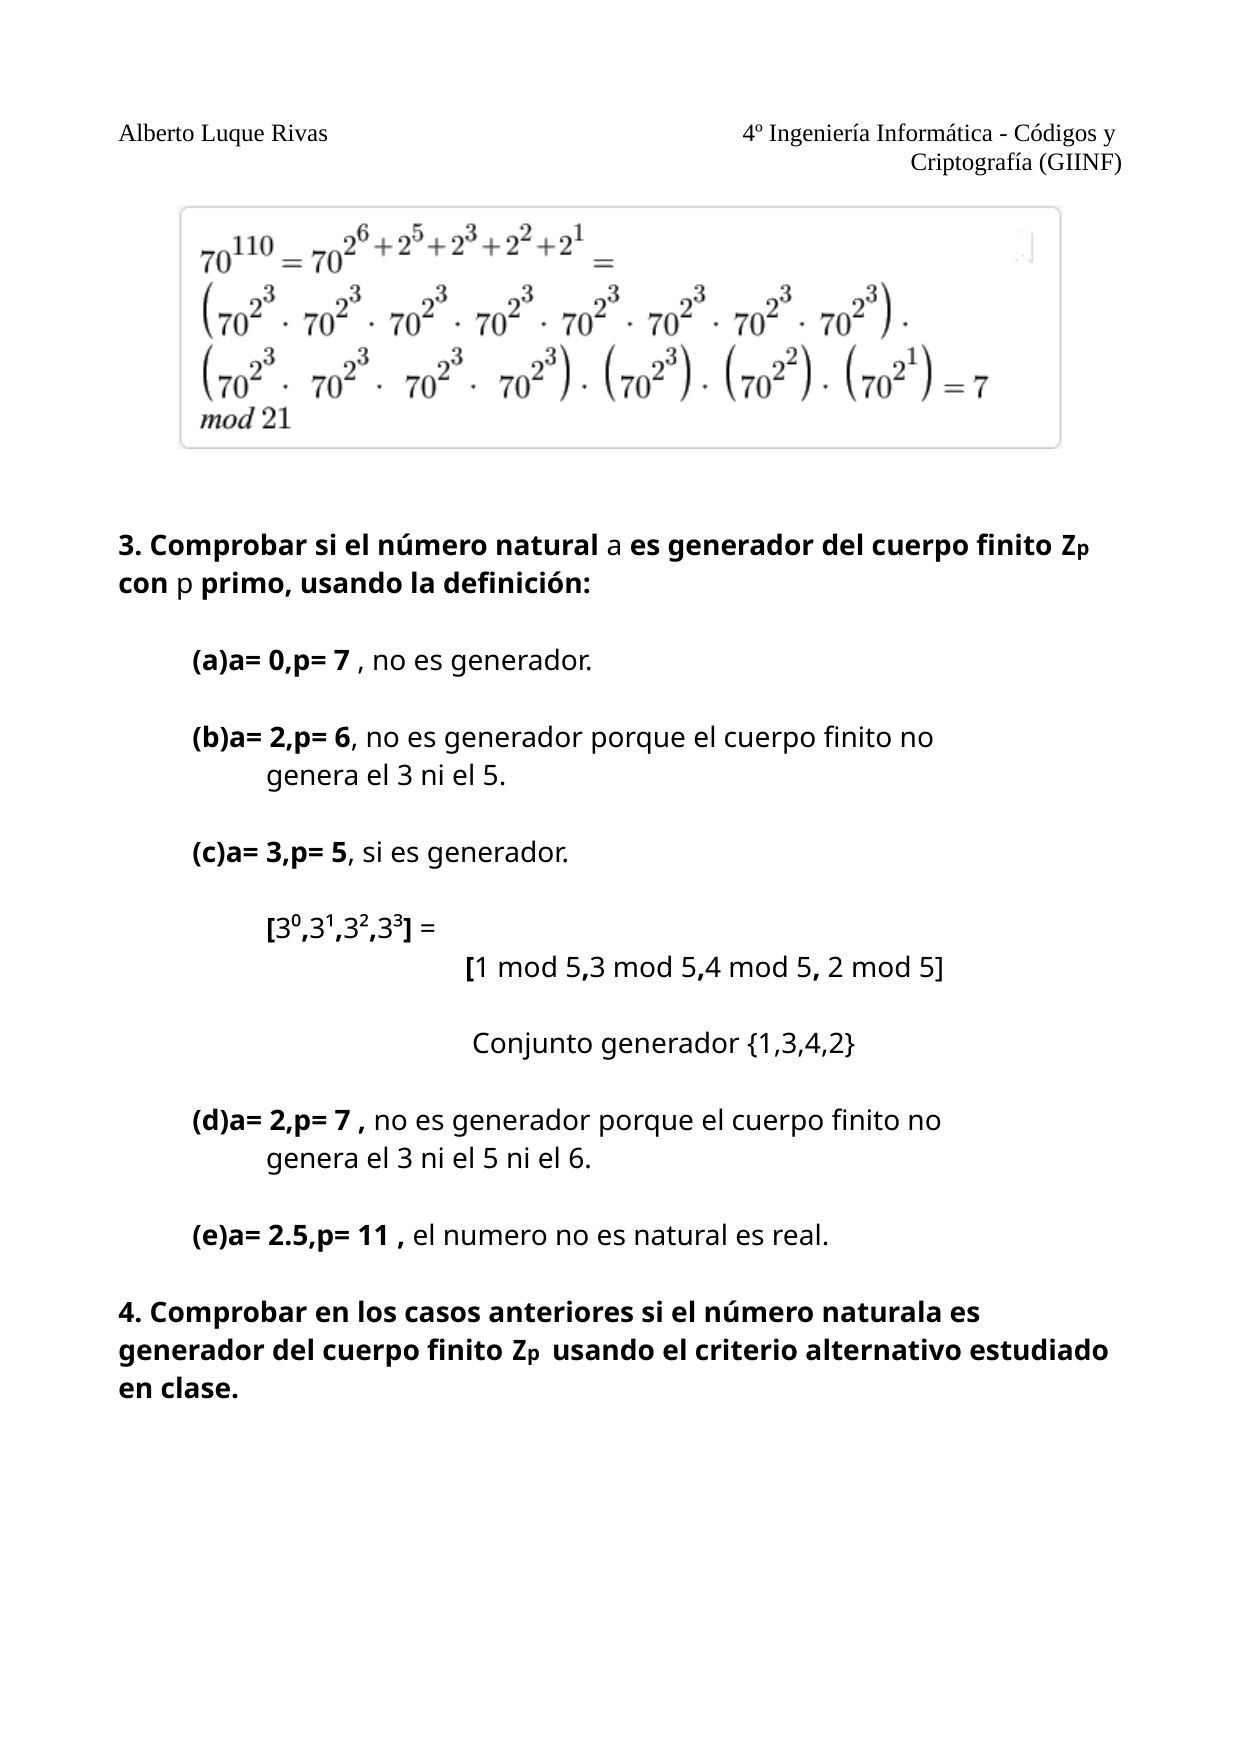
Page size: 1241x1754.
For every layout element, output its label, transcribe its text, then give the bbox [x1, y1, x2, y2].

text (c)a= 3,p= 5, si es generador. [118, 832, 1122, 871]
text Conjunto generador {1,3,4,2} [118, 1024, 1122, 1062]
text (d)a= 2,p= 7 , no es generador porque el cuerpo finito no genera el 3 ni el 5 ni el 6. [118, 1101, 1122, 1177]
text [3⁰,3¹,3²,3³] = [118, 909, 1122, 947]
text 3. Comprobar si el número natural a es generador del cuerpo finito Zp con p primo, usando la definición: [118, 526, 1122, 602]
text (b)a= 2,p= 6, no es generador porque el cuerpo finito no genera el 3 ni el 5. [118, 717, 1122, 794]
text (a)a= 0,p= 7 , no es generador. [118, 641, 1122, 679]
text 4. Comprobar en los casos anteriores si el número naturala es generador del cuerpo finito Zp usando el criterio alternativo estudiado en clase. [118, 1292, 1122, 1407]
picture [177, 205, 1063, 449]
text [1 mod 5,3 mod 5,4 mod 5, 2 mod 5] [118, 947, 1122, 986]
text (e)a= 2.5,p= 11 , el numero no es natural es real. [118, 1216, 1122, 1254]
